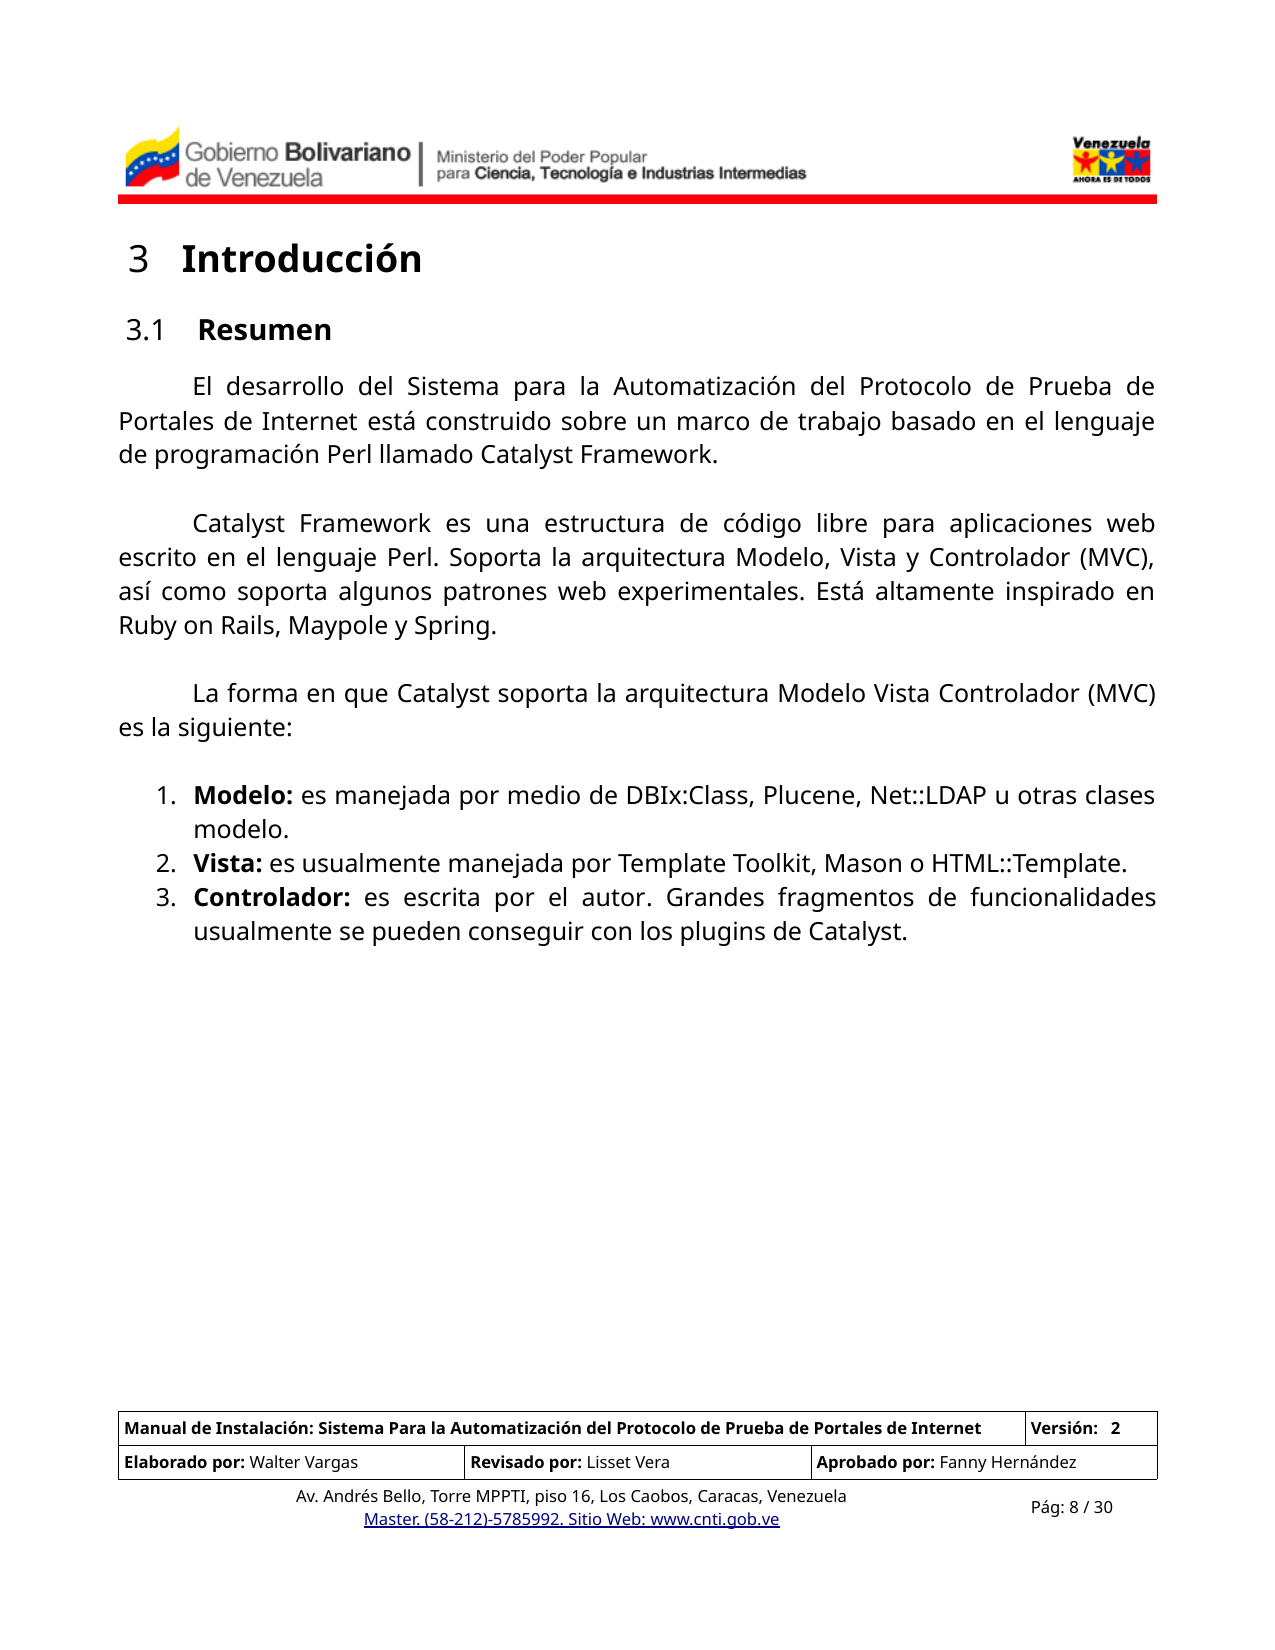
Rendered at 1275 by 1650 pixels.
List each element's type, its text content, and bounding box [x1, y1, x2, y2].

picture [118, 118, 1157, 204]
subtitle Resumen [118, 309, 1157, 349]
text Catalyst Framework es una estructura de código libre para aplicaciones web escrito en el lenguaje Perl. Soporta la arquitectura Modelo, Vista y Controlador (MVC), así como soporta algunos patrones web experimentales. Está altamente inspirado en Ruby on Rails, Maypole y Spring. [118, 505, 1157, 642]
text La forma en que Catalyst soporta la arquitectura Modelo Vista Controlador (MVC) es la siguiente: [118, 676, 1157, 744]
list Vista: es usualmente manejada por Template Toolkit, Mason o HTML::Template. [156, 846, 1157, 880]
subtitle Introducción [118, 233, 1157, 284]
list Modelo: es manejada por medio de DBIx:Class, Plucene, Net::LDAP u otras clases modelo. [156, 778, 1157, 846]
list Controlador: es escrita por el autor. Grandes fragmentos de funcionalidades usualmente se pueden conseguir con los plugins de Catalyst. [156, 880, 1157, 948]
text El desarrollo del Sistema para la Automatización del Protocolo de Prueba de Portales de Internet está construido sobre un marco de trabajo basado en el lenguaje de programación Perl llamado Catalyst Framework. [118, 369, 1157, 471]
